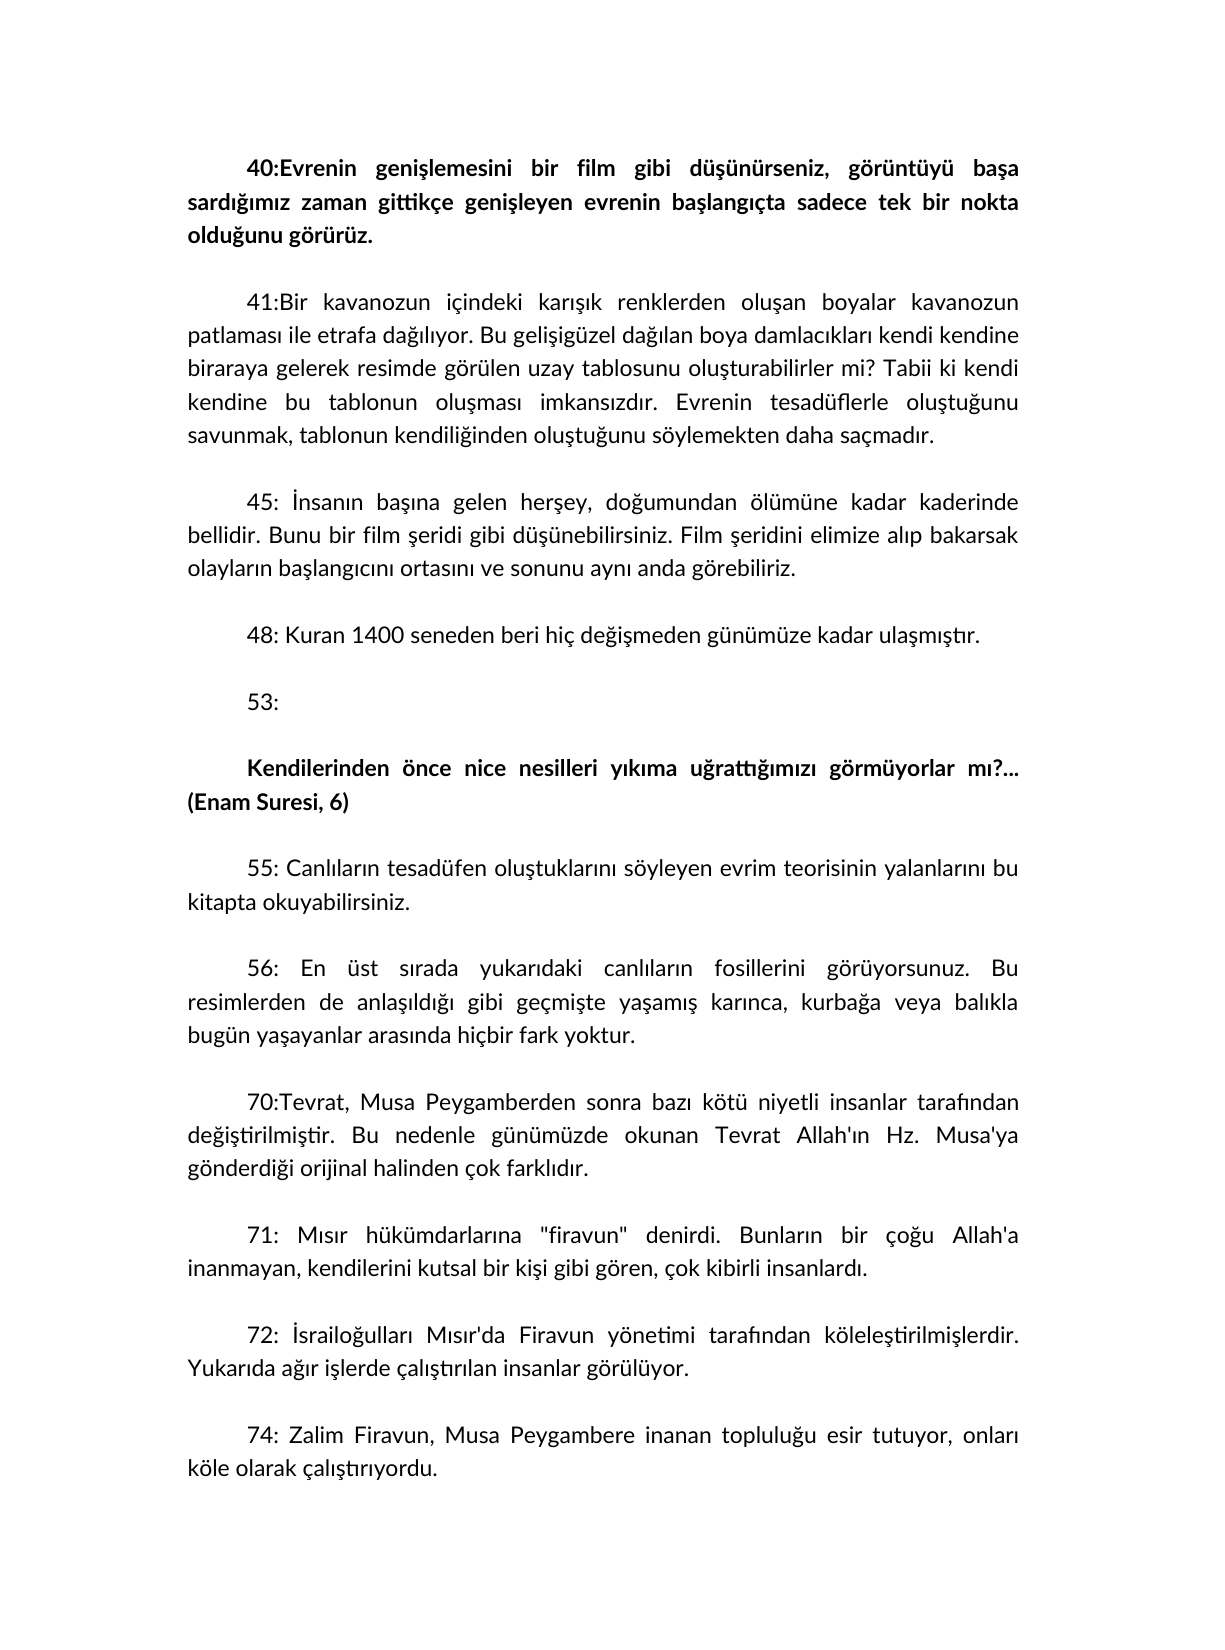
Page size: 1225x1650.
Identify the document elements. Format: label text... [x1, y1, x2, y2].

text 56: En üst sırada yukarıdaki canlıların fosillerini görüyorsunuz. Bu resimlerden de anlaşıldığı gibi geçmişte yaşamış karınca, kurbağa veya balıkla bugün yaşayanlar arasında hiçbir fark yoktur. [187, 950, 1020, 1050]
text 45: İnsanın başına gelen herşey, doğumundan ölümüne kadar kaderinde bellidir. Bunu bir film şeridi gibi düşünebilirsiniz. Film şeridini elimize alıp bakarsak olayların başlangıcını ortasını ve sonunu aynı anda görebiliriz. [187, 483, 1020, 583]
text 70:Tevrat, Musa Peygamberden sonra bazı kötü niyetli insanlar tarafından değiştirilmiştir. Bu nedenle günümüzde okunan Tevrat Allah'ın Hz. Musa'ya gönderdiği orijinal halinden çok farklıdır. [187, 1083, 1020, 1183]
text 41:Bir kavanozun içindeki karışık renklerden oluşan boyalar kavanozun patlaması ile etrafa dağılıyor. Bu gelişigüzel dağılan boya damlacıkları kendi kendine biraraya gelerek resimde görülen uzay tablosunu oluşturabilirler mi? Tabii ki kendi kendine bu tablonun oluşması imkansızdır. Evrenin tesadüflerle oluştuğunu savunmak, tablonun kendiliğinden oluştuğunu söylemekten daha saçmadır. [187, 283, 1020, 450]
text 71: Mısır hükümdarlarına "firavun" denirdi. Bunların bir çoğu Allah'a inanmayan, kendilerini kutsal bir kişi gibi gören, çok kibirli insanlardı. [187, 1217, 1020, 1283]
text 48: Kuran 1400 seneden beri hiç değişmeden günümüze kadar ulaşmıştır. [187, 617, 1020, 650]
text Kendilerinden önce nice nesilleri yıkıma uğrattığımızı görmüyorlar mı?... (Enam Suresi, 6) [187, 750, 1020, 817]
text 53: [187, 683, 1020, 717]
text 72: İsrailoğulları Mısır'da Firavun yönetimi tarafından köleleştirilmişlerdir. Yukarıda ağır işlerde çalıştırılan insanlar görülüyor. [187, 1317, 1020, 1383]
text 40:Evrenin genişlemesini bir film gibi düşünürseniz, görüntüyü başa sardığımız zaman gittikçe genişleyen evrenin başlangıçta sadece tek bir nokta olduğunu görürüz. [187, 150, 1020, 250]
text 74: Zalim Firavun, Musa Peygambere inanan topluluğu esir tutuyor, onları köle olarak çalıştırıyordu. [187, 1417, 1020, 1483]
text 55: Canlıların tesadüfen oluştuklarını söyleyen evrim teorisinin yalanlarını bu kitapta okuyabilirsiniz. [187, 850, 1020, 917]
